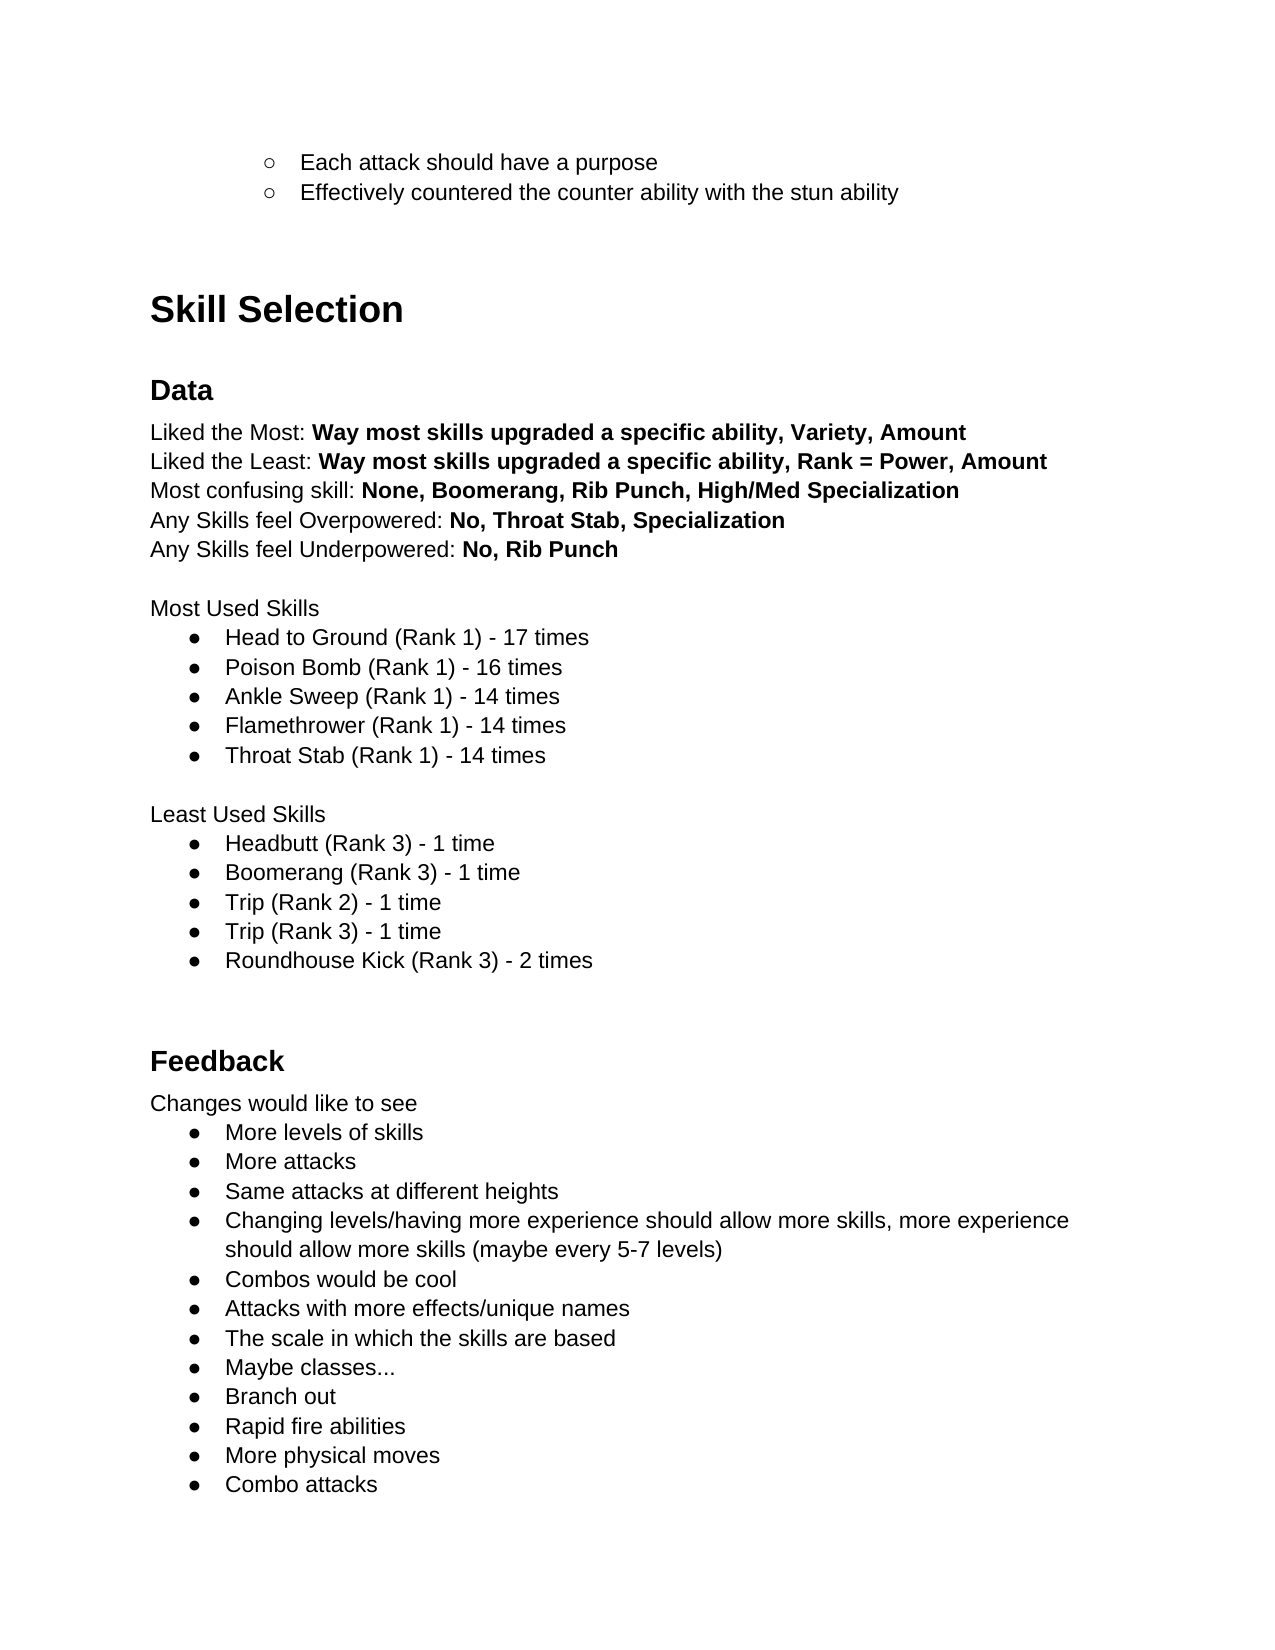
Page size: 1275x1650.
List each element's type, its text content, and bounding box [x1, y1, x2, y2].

list Effectively countered the counter ability with the stun ability [262, 179, 1125, 205]
list More attacks [187, 1149, 1125, 1174]
list Changing levels/having more experience should allow more skills, more experience should allow more skills (maybe every 5-7 levels) [187, 1208, 1125, 1263]
list Trip (Rank 3) - 1 time [187, 919, 1125, 944]
text Liked the Most: Way most skills upgraded a specific ability, Variety, Amount [150, 419, 1125, 445]
text Most confusing skill: None, Boomerang, Rib Punch, High/Med Specialization [150, 478, 1125, 504]
list The scale in which the skills are based [187, 1325, 1125, 1351]
list Each attack should have a purpose [262, 150, 1125, 176]
list Boomerang (Rank 3) - 1 time [187, 860, 1125, 886]
list Trip (Rank 2) - 1 time [187, 889, 1125, 915]
list Combos would be cool [187, 1266, 1125, 1292]
subtitle Skill Selection [150, 288, 1125, 330]
list Ankle Sweep (Rank 1) - 14 times [187, 684, 1125, 709]
list Roundhouse Kick (Rank 3) - 2 times [187, 948, 1125, 974]
text Liked the Least: Way most skills upgraded a specific ability, Rank = Power, Amount [150, 449, 1125, 474]
list Throat Stab (Rank 1) - 14 times [187, 743, 1125, 768]
list Same attacks at different heights [187, 1178, 1125, 1204]
list Headbutt (Rank 3) - 1 time [187, 831, 1125, 856]
text Any Skills feel Overpowered: No, Throat Stab, Specialization [150, 508, 1125, 533]
list Combo attacks [187, 1472, 1125, 1498]
subtitle Data [150, 374, 1125, 406]
list Poison Bomb (Rank 1) - 16 times [187, 654, 1125, 680]
list More levels of skills [187, 1119, 1125, 1145]
list Attacks with more effects/unique names [187, 1296, 1125, 1321]
text Changes would like to see [150, 1090, 1125, 1116]
text Least Used Skills [150, 801, 1125, 827]
text Any Skills feel Underpowered: No, Rib Punch [150, 537, 1125, 563]
text Most Used Skills [150, 596, 1125, 621]
list Maybe classes... [187, 1354, 1125, 1380]
subtitle Feedback [150, 1044, 1125, 1077]
list Flamethrower (Rank 1) - 14 times [187, 713, 1125, 739]
list Head to Ground (Rank 1) - 17 times [187, 625, 1125, 651]
list Branch out [187, 1384, 1125, 1409]
list Rapid fire abilities [187, 1413, 1125, 1439]
list More physical moves [187, 1443, 1125, 1468]
